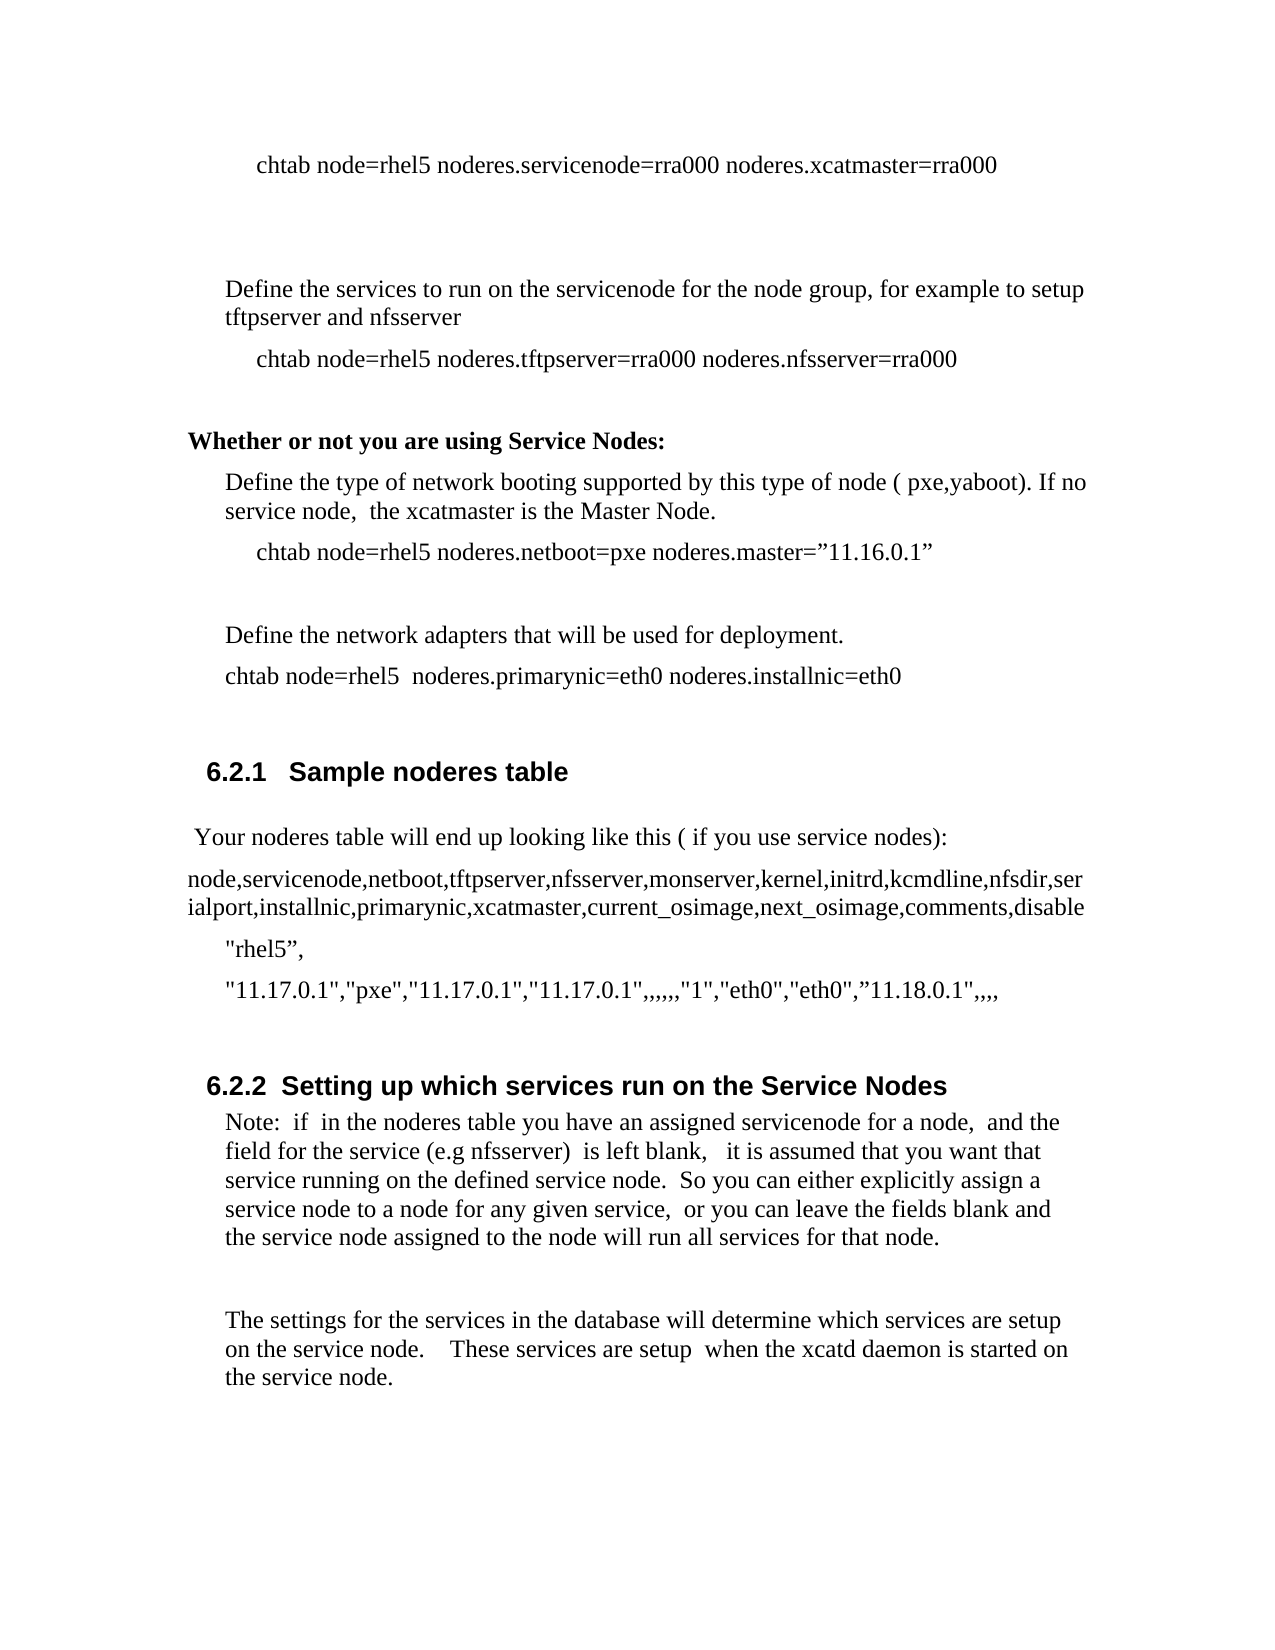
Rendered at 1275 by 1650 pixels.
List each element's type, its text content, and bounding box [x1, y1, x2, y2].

text chtab node=rhel5 noderes.servicenode=rra000 noderes.xcatmaster=rra000 [225, 150, 1087, 179]
text Your noderes table will end up looking like this ( if you use service nodes): [187, 822, 1087, 851]
text chtab node=rhel5 noderes.primarynic=eth0 noderes.installnic=eth0 [225, 661, 1087, 690]
text Define the type of network booting supported by this type of node ( pxe,yaboot). If no service node, the xcatmaster is the Master Node. [225, 467, 1087, 525]
subtitle Setting up which services run on the Service Nodes [206, 1070, 1087, 1101]
text "rhel5”, [225, 934, 1087, 962]
text Whether or not you are using Service Nodes: [187, 426, 1087, 455]
text Define the network adapters that will be used for deployment. [225, 620, 1087, 649]
subtitle Sample noderes table [206, 756, 1087, 787]
text chtab node=rhel5 noderes.tftpserver=rra000 noderes.nfsserver=rra000 [225, 344, 1087, 372]
text chtab node=rhel5 noderes.netboot=pxe noderes.master=”11.16.0.1” [225, 537, 1087, 566]
text node,servicenode,netboot,tftpserver,nfsserver,monserver,kernel,initrd,kcmdline,nfsdir,serialport,installnic,primarynic,xcatmaster,current_osimage,next_osimage,comments,disable [187, 864, 1087, 921]
text Define the services to run on the servicenode for the node group, for example to setup tftpserver and nfsserver [225, 274, 1087, 331]
text "11.17.0.1","pxe","11.17.0.1","11.17.0.1",,,,,,"1","eth0","eth0",”11.18.0.1",,,, [225, 975, 1087, 1004]
text The settings for the services in the database will determine which services are setup on the service node. These services are setup when the xcatd daemon is started on the service node. [225, 1305, 1087, 1391]
text Note: if in the noderes table you have an assigned servicenode for a node, and the field for the service (e.g nfsserver) is left blank, it is assumed that you want that service running on the defined service node. So you can either explicitly assign a service node to a node for any given service, or you can leave the fields blank and the service node assigned to the node will run all services for that node. [225, 1107, 1087, 1251]
